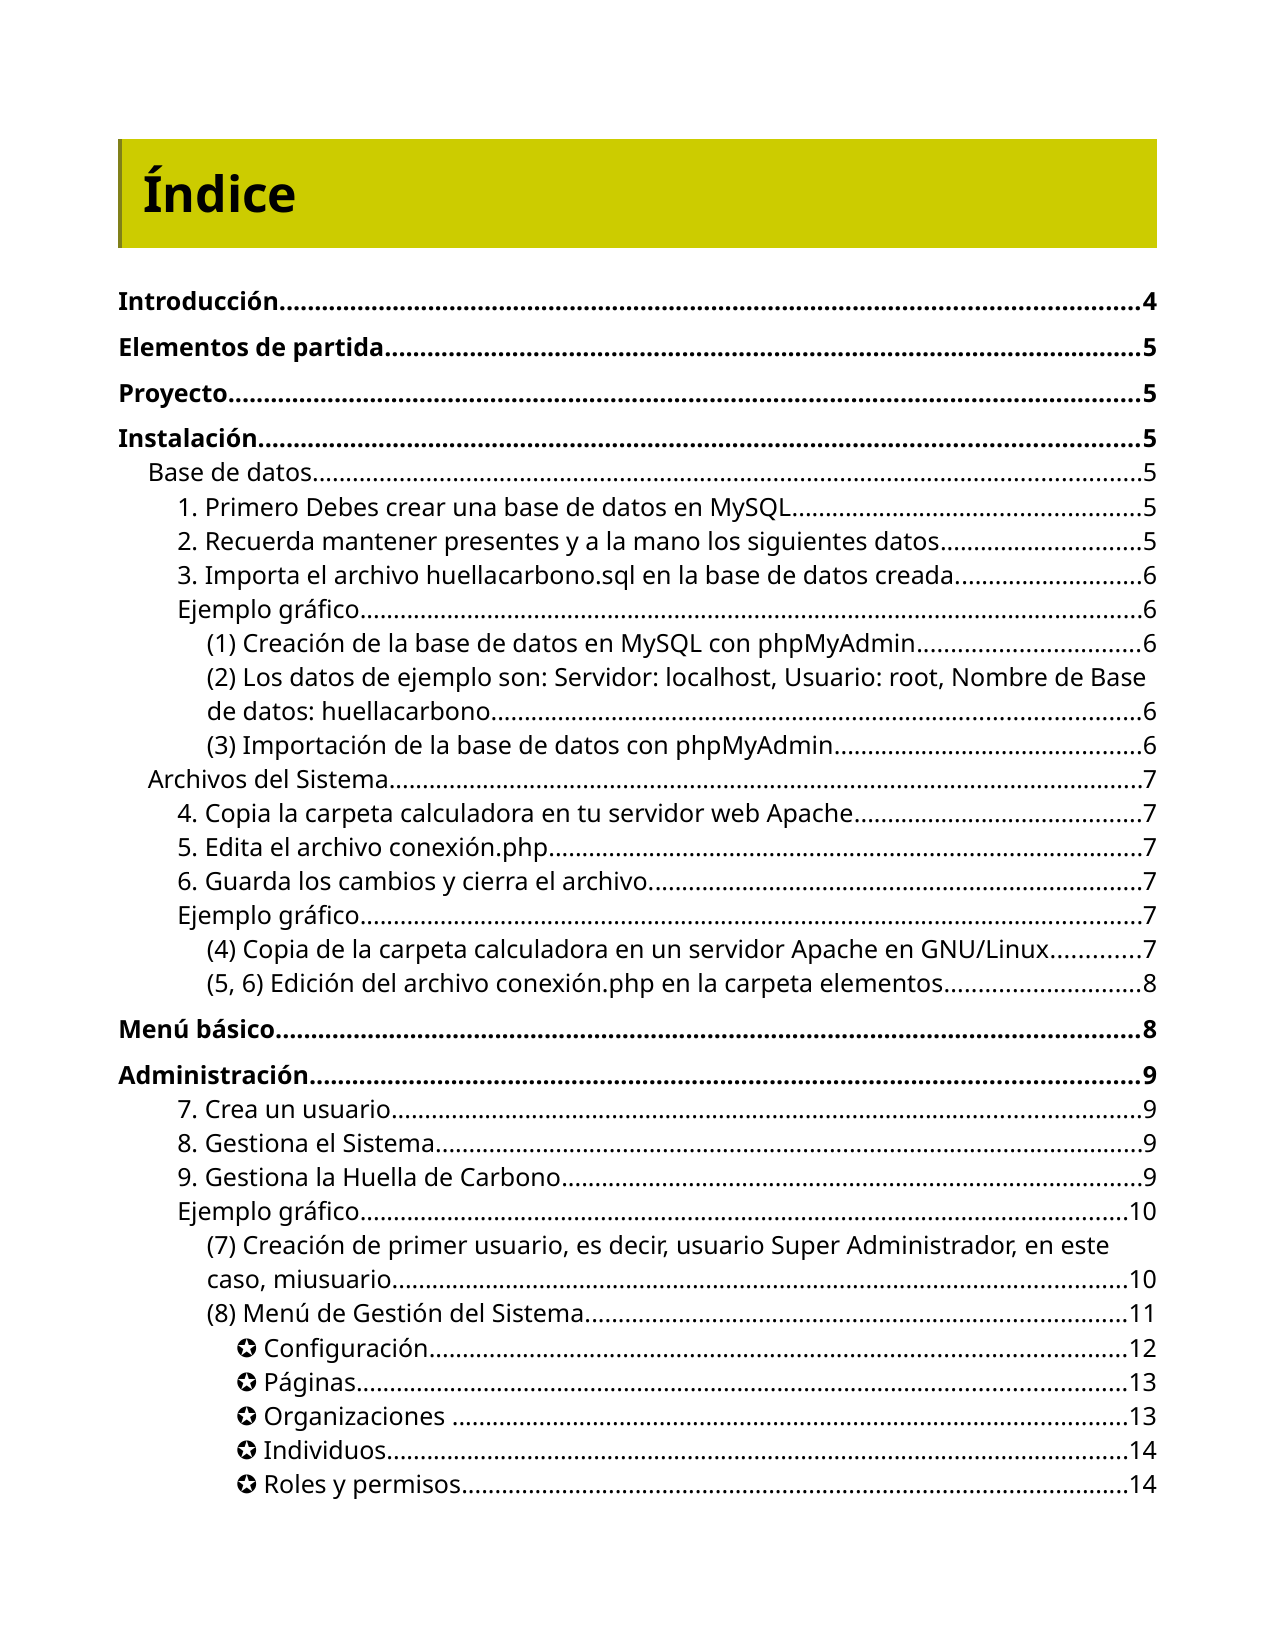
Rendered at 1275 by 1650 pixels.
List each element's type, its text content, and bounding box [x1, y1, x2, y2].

text (1) Creación de la base de datos en MySQL con phpMyAdmin 6 [207, 625, 1157, 659]
text Administración 9 [118, 1058, 1157, 1092]
text (8) Menú de Gestión del Sistema. 11 [207, 1296, 1157, 1330]
text (2) Los datos de ejemplo son: Servidor: localhost, Usuario: root, Nombre de Base de datos: huellacarbono 6 [207, 659, 1157, 728]
text ✪ Roles y permisos 14 [236, 1466, 1157, 1501]
text 2. Recuerda mantener presentes y a la mano los siguientes datos 5 [177, 523, 1157, 557]
text ✪ Individuos 14 [236, 1432, 1157, 1466]
text 4. Copia la carpeta calculadora en tu servidor web Apache 7 [177, 796, 1157, 830]
text (7) Creación de primer usuario, es decir, usuario Super Administrador, en este caso, miusuario. 10 [207, 1228, 1157, 1296]
text Ejemplo gráfico 7 [177, 898, 1157, 932]
text Archivos del Sistema 7 [148, 762, 1157, 796]
text (5, 6) Edición del archivo conexión.php en la carpeta elementos 8 [207, 966, 1157, 1000]
text ✪ Organizaciones 13 [236, 1398, 1157, 1432]
text Proyecto 5 [118, 375, 1157, 409]
text Menú básico 8 [118, 1012, 1157, 1046]
text (3) Importación de la base de datos con phpMyAdmin 6 [207, 728, 1157, 762]
text Base de datos 5 [148, 455, 1157, 489]
text Ejemplo gráfico 10 [177, 1194, 1157, 1228]
text Elementos de partida 5 [118, 329, 1157, 363]
text Introducción 4 [118, 283, 1157, 318]
text 3. Importa el archivo huellacarbono.sql en la base de datos creada. 6 [177, 557, 1157, 591]
subtitle Índice [122, 139, 1157, 248]
text 9. Gestiona la Huella de Carbono 9 [177, 1160, 1157, 1194]
text Instalación 5 [118, 421, 1157, 455]
text ✪ Páginas 13 [236, 1364, 1157, 1398]
text (4) Copia de la carpeta calculadora en un servidor Apache en GNU/Linux 7 [207, 932, 1157, 966]
text Ejemplo gráfico 6 [177, 591, 1157, 625]
text 8. Gestiona el Sistema 9 [177, 1126, 1157, 1160]
text 1. Primero Debes crear una base de datos en MySQL 5 [177, 489, 1157, 523]
text 5. Edita el archivo conexión.php 7 [177, 830, 1157, 864]
text ✪ Configuración 12 [236, 1330, 1157, 1364]
text 6. Guarda los cambios y cierra el archivo. 7 [177, 864, 1157, 898]
text 7. Crea un usuario 9 [177, 1092, 1157, 1126]
